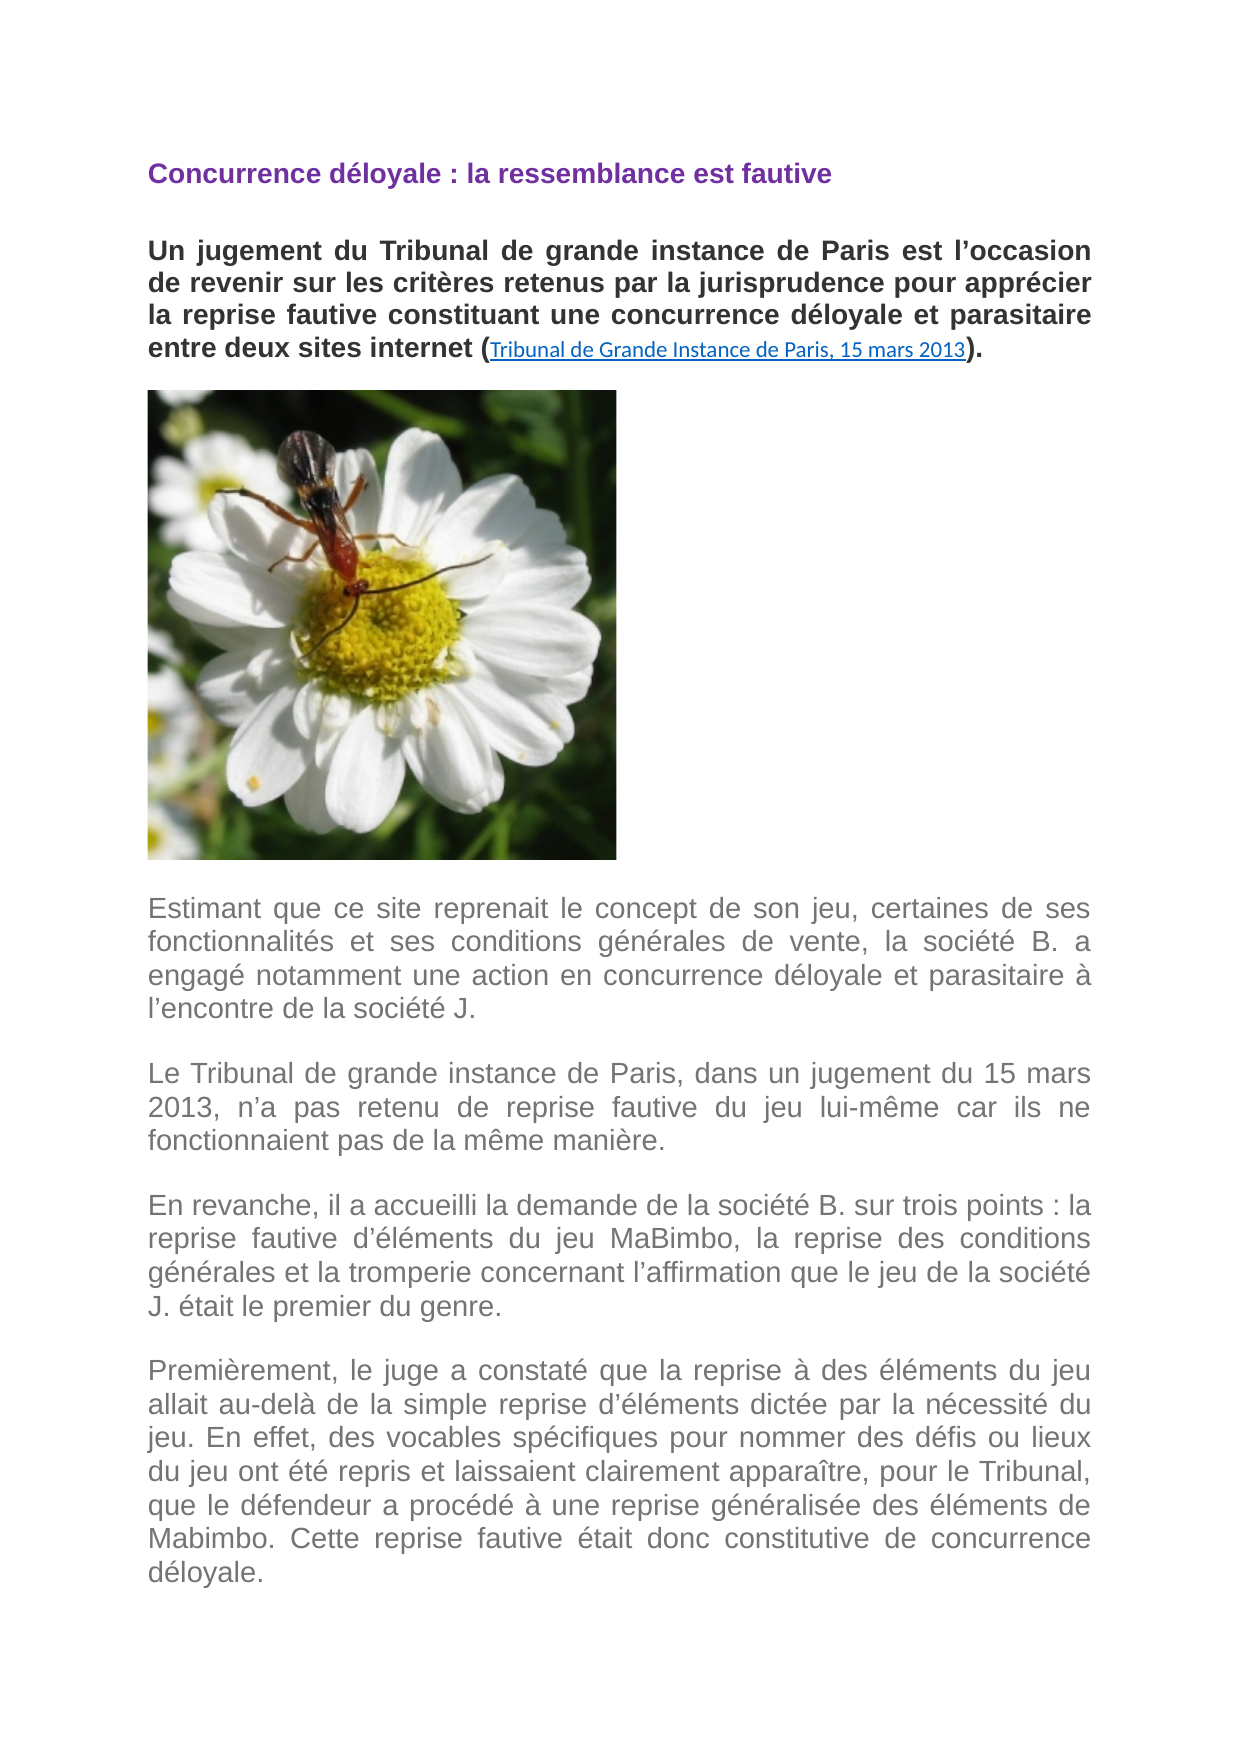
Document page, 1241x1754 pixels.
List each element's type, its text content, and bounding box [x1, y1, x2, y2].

subtitle Concurrence déloyale : la ressemblance est fautive [148, 148, 1093, 190]
text Le Tribunal de grande instance de Paris, dans un jugement du 15 mars 2013, n’a pas retenu de reprise fautive du jeu lui-même car ils ne fonctionnaient pas de la même manière. [148, 1056, 1093, 1157]
picture [147, 390, 617, 860]
text En revanche, il a accueilli la demande de la société B. sur trois points : la reprise fautive d’éléments du jeu MaBimbo, la reprise des conditions générales et la tromperie concernant l’affirmation que le jeu de la société J. était le premier du genre. [148, 1188, 1093, 1322]
subtitle Un jugement du Tribunal de grande instance de Paris est l’occasion de revenir sur les critères retenus par la jurisprudence pour apprécier la reprise fautive constituant une concurrence déloyale et parasitaire entre deux sites internet (Tribunal de Grande Instance de Paris, 15 mars 2013). [148, 233, 1093, 363]
text Estimant que ce site reprenait le concept de son jeu, certaines de ses fonctionnalités et ses conditions générales de vente, la société B. a engagé notamment une action en concurrence déloyale et parasitaire à l’encontre de la société J. [148, 891, 1093, 1025]
text Premièrement, le juge a constaté que la reprise à des éléments du jeu allait au-delà de la simple reprise d’éléments dictée par la nécessité du jeu. En effet, des vocables spécifiques pour nommer des défis ou lieux du jeu ont été repris et laissaient clairement apparaître, pour le Tribunal, que le défendeur a procédé à une reprise généralisée des éléments de Mabimbo. Cette reprise fautive était donc constitutive de concurrence déloyale. [148, 1353, 1093, 1588]
